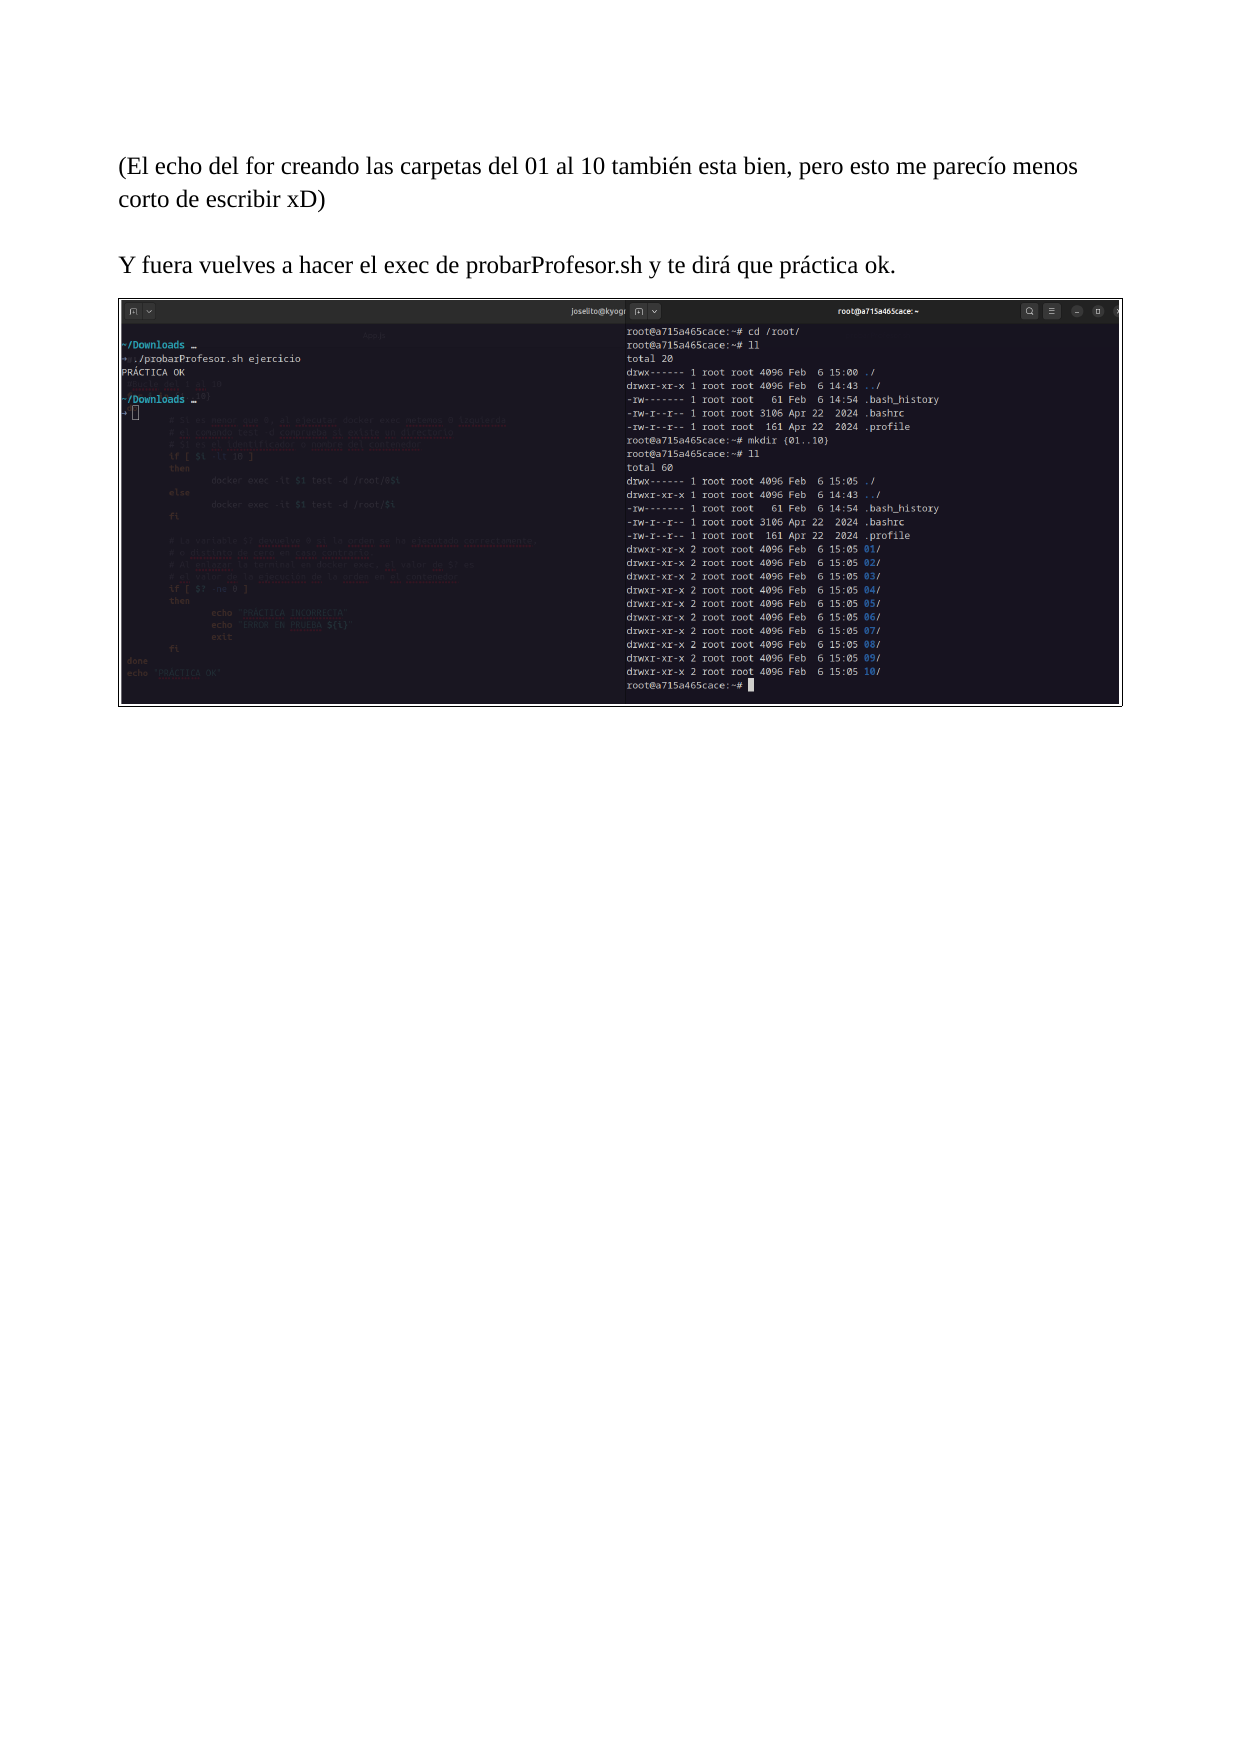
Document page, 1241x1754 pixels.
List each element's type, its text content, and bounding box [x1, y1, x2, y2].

text (El echo del for creando las carpetas del 01 al 10 también esta bien, pero esto me parecío menos corto de escribir xD) Y fuera vuelves a hacer el exec de probarProfesor.sh y te dirá que práctica ok. [118, 118, 1122, 279]
picture [121, 300, 1119, 704]
